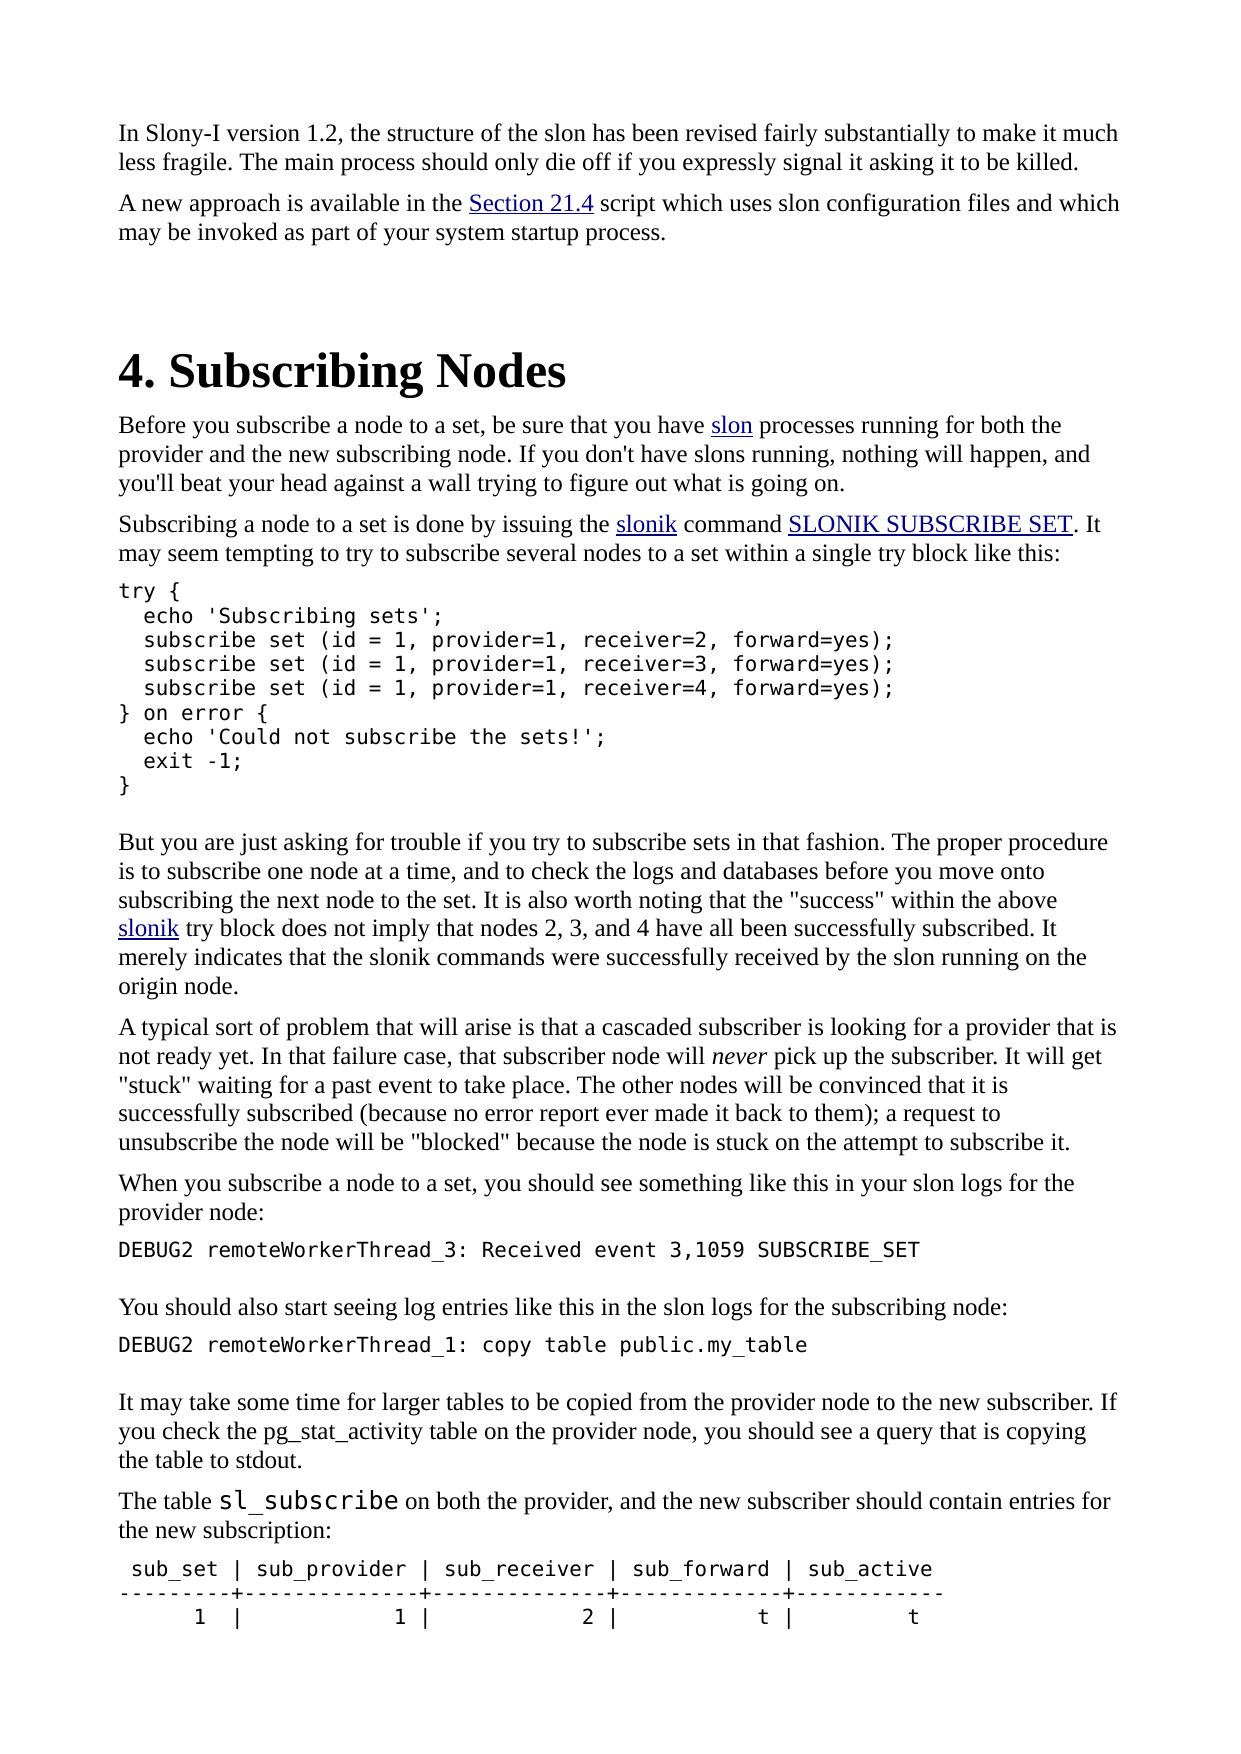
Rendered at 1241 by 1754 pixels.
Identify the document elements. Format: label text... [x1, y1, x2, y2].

text DEBUG2 remoteWorkerThread_1: copy table public.my_table [118, 1333, 1122, 1358]
text try { [118, 579, 1122, 604]
text When you subscribe a node to a set, you should see something like this in your slon logs for the provider node: [118, 1168, 1122, 1226]
text sub_set | sub_provider | sub_receiver | sub_forward | sub_active [118, 1557, 1122, 1581]
text DEBUG2 remoteWorkerThread_3: Received event 3,1059 SUBSCRIBE_SET [118, 1238, 1122, 1263]
text Before you subscribe a node to a set, be sure that you have slon processes running for both the provider and the new subscribing node. If you don't have slons running, nothing will happen, and you'll beat your head against a wall trying to figure out what is going on. [118, 411, 1122, 497]
text In Slony-I version 1.2, the structure of the slon has been revised fairly substantially to make it much less fragile. The main process should only die off if you expressly signal it asking it to be killed. [118, 118, 1122, 176]
text echo 'Could not subscribe the sets!'; [118, 725, 1122, 749]
text echo 'Subscribing sets'; [118, 604, 1122, 628]
text } on error { [118, 701, 1122, 725]
text A new approach is available in the Section 21.4 script which uses slon configuration files and which may be invoked as part of your system startup process. [118, 188, 1122, 246]
text subscribe set (id = 1, provider=1, receiver=3, forward=yes); [118, 652, 1122, 676]
text exit -1; [118, 749, 1122, 773]
text It may take some time for larger tables to be copied from the provider node to the new subscriber. If you check the pg_stat_activity table on the provider node, you should see a query that is copying the table to stdout. [118, 1387, 1122, 1473]
text Subscribing a node to a set is done by issuing the slonik command SLONIK SUBSCRIBE SET. It may seem tempting to try to subscribe several nodes to a set within a single try block like this: [118, 509, 1122, 567]
subtitle 4. Subscribing Nodes [118, 341, 1122, 398]
text A typical sort of problem that will arise is that a cascaded subscriber is looking for a provider that is not ready yet. In that failure case, that subscriber node will never pick up the subscriber. It will get "stuck" waiting for a past event to take place. The other nodes will be convinced that it is successfully subscribed (because no error report ever made it back to them); a request to unsubscribe the node will be "blocked" because the node is stuck on the attempt to subscribe it. [118, 1012, 1122, 1156]
text But you are just asking for trouble if you try to subscribe sets in that fashion. The proper procedure is to subscribe one node at a time, and to check the logs and databases before you move onto subscribing the next node to the set. It is also worth noting that the "success" within the above slonik try block does not imply that nodes 2, 3, and 4 have all been successfully subscribed. It merely indicates that the slonik commands were successfully received by the slon running on the origin node. [118, 827, 1122, 1000]
text 1 | 1 | 2 | t | t [118, 1605, 1122, 1629]
text You should also start seeing log entries like this in the slon logs for the subscribing node: [118, 1292, 1122, 1321]
text subscribe set (id = 1, provider=1, receiver=2, forward=yes); [118, 628, 1122, 652]
text The table sl_subscribe on both the provider, and the new subscriber should contain entries for the new subscription: [118, 1486, 1122, 1544]
text ---------+--------------+--------------+-------------+------------ [118, 1581, 1122, 1605]
text subscribe set (id = 1, provider=1, receiver=4, forward=yes); [118, 676, 1122, 701]
text } [118, 773, 1122, 798]
